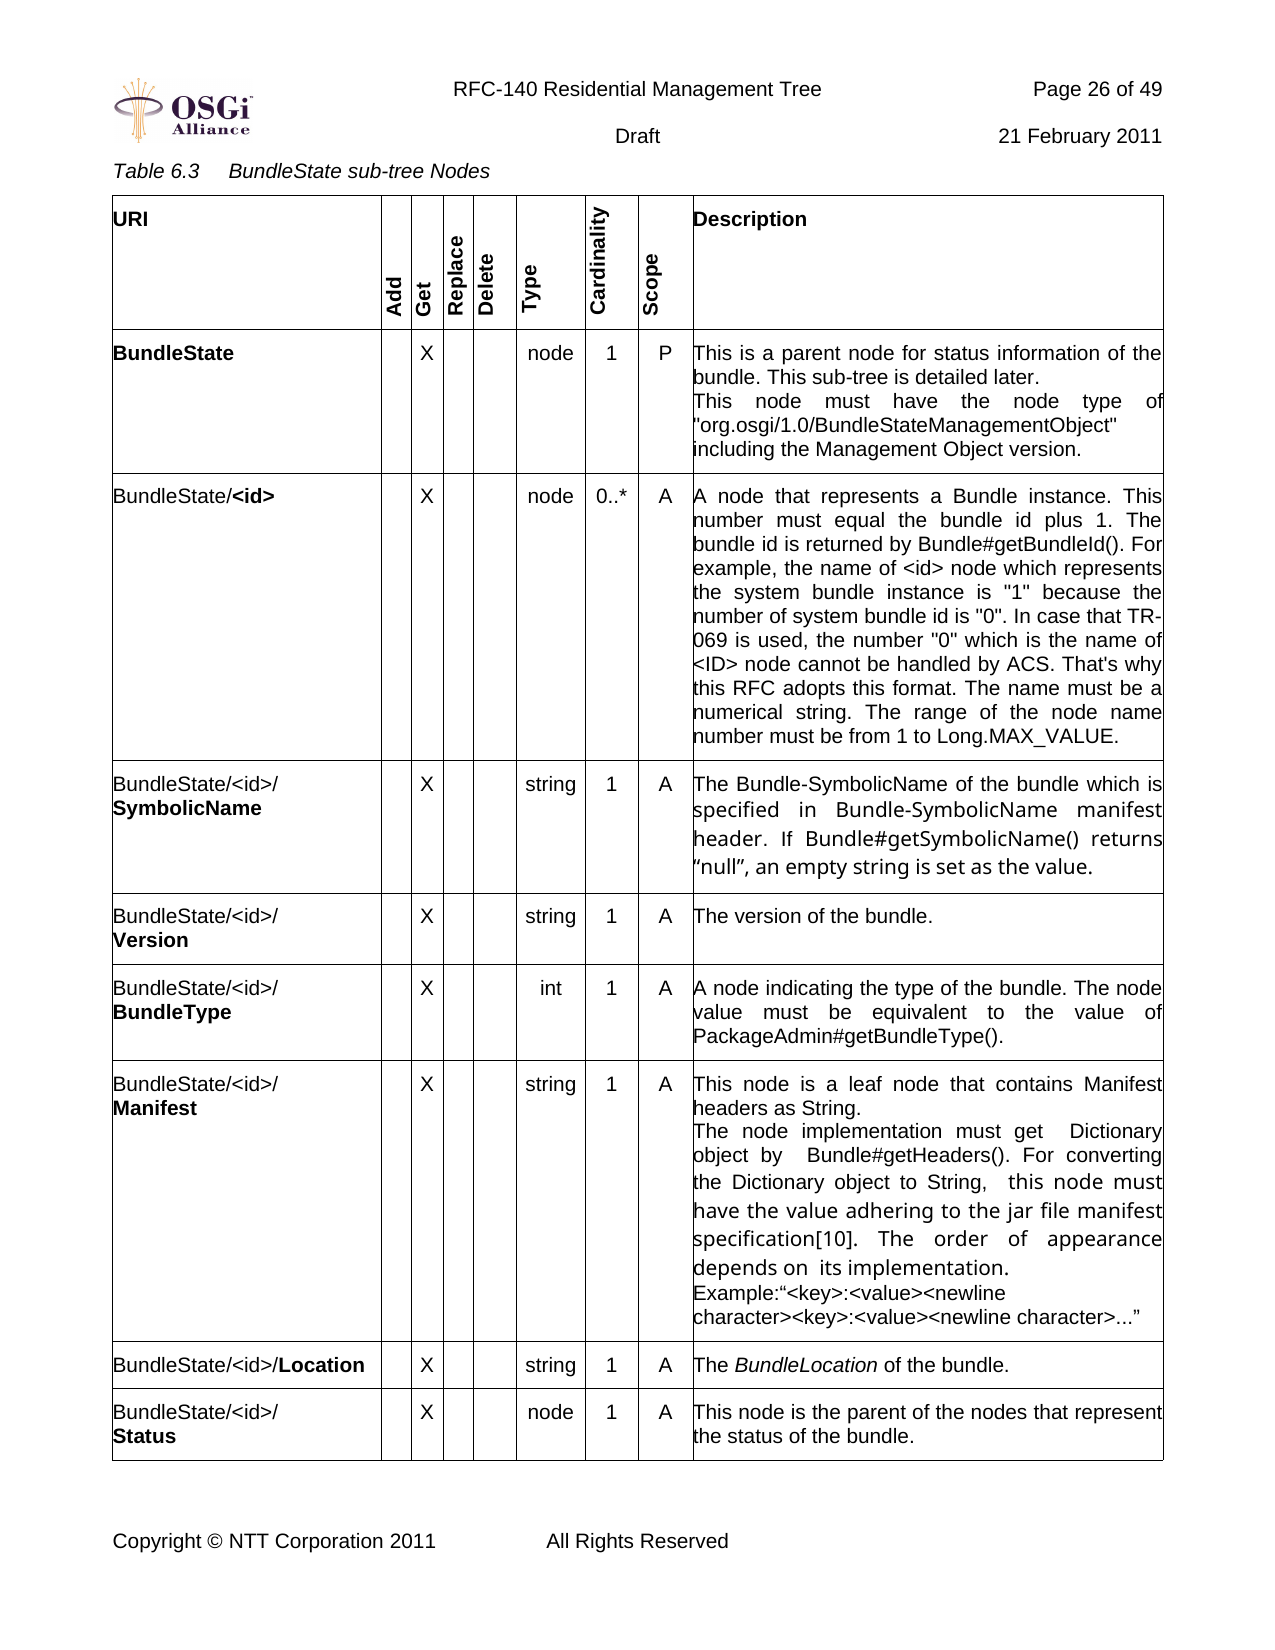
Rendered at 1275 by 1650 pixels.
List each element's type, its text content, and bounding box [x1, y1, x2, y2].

table_cell X [412, 1342, 443, 1388]
table_cell [474, 1061, 516, 1341]
table_cell [444, 1389, 473, 1460]
table_cell [444, 761, 473, 892]
table_cell [444, 330, 473, 472]
table_cell A [639, 1342, 693, 1388]
table_cell [474, 330, 516, 472]
table_cell [474, 1389, 516, 1460]
table_cell This node is a leaf node that contains Manifest headers as String. The node implementation must get Dictionary object by Bundle#getHeaders(). For converting the Dictionary object to String, this node must have the value adhering to the jar file manifest specification[10]. The order of appearance depends on its implementation. Example:“<key>:<value><newline character><key>:<value><newline character>...” [694, 1061, 1163, 1341]
table_cell 1 [586, 894, 638, 964]
table_cell X [412, 1389, 443, 1460]
table_header Scope [639, 196, 693, 329]
table_cell 1 [586, 761, 638, 892]
table_cell int [517, 965, 585, 1059]
table_cell BundleState/<id>/ BundleType [113, 965, 381, 1059]
table_cell 0..* [586, 474, 638, 759]
table_cell 1 [586, 1389, 638, 1460]
table_cell A [639, 894, 693, 964]
table_cell [444, 474, 473, 759]
table_cell string [517, 1061, 585, 1341]
table_cell [382, 761, 411, 892]
table_cell X [412, 894, 443, 964]
table_cell BundleState [113, 330, 381, 472]
table_cell [382, 1342, 411, 1388]
table_header Type [517, 196, 585, 329]
table_cell A [639, 761, 693, 892]
table_cell [474, 965, 516, 1059]
picture [114, 78, 254, 143]
table_cell BundleState/<id>/ Version [113, 894, 381, 964]
table_cell [382, 894, 411, 964]
table_cell [474, 894, 516, 964]
table_cell BundleState/<id> [113, 474, 381, 759]
table_header Description [694, 196, 1163, 329]
table_cell 1 [586, 330, 638, 472]
table_cell [444, 1342, 473, 1388]
table_cell X [412, 330, 443, 472]
table_cell [382, 1389, 411, 1460]
table_cell A node that represents a Bundle instance. This number must equal the bundle id plus 1. The bundle id is returned by Bundle#getBundleId(). For example, the name of <id> node which represents the system bundle instance is "1" because the number of system bundle id is "0". In case that TR-069 is used, the number "0" which is the name of <ID> node cannot be handled by ACS. That's why this RFC adopts this format. The name must be a numerical string. The range of the node name number must be from 1 to Long.MAX_VALUE. [694, 474, 1163, 759]
table_cell 1 [586, 1342, 638, 1388]
table_header Delete [474, 196, 516, 329]
table_cell This is a parent node for status information of the bundle. This sub-tree is detailed later. This node must have the node type of "org.osgi/1.0/BundleStateManagementObject" including the Management Object version. [694, 330, 1163, 472]
table_cell node [517, 1389, 585, 1460]
table_header Cardinality [586, 196, 638, 329]
table_cell A [639, 1061, 693, 1341]
table_cell A [639, 965, 693, 1059]
table_cell X [412, 761, 443, 892]
table_cell BundleState/<id>/ Status [113, 1389, 381, 1460]
table_cell [474, 1342, 516, 1388]
table_cell [444, 1061, 473, 1341]
table_cell [474, 474, 516, 759]
table_cell [444, 894, 473, 964]
table_cell [382, 965, 411, 1059]
table_header Get [412, 196, 443, 329]
table_cell X [412, 474, 443, 759]
table_cell P [639, 330, 693, 472]
table_cell The version of the bundle. [694, 894, 1163, 964]
table_cell X [412, 965, 443, 1059]
table_cell [382, 330, 411, 472]
table_cell The BundleLocation of the bundle. [694, 1342, 1163, 1388]
table_header Add [382, 196, 411, 329]
table_cell [382, 474, 411, 759]
table_cell 1 [586, 965, 638, 1059]
table_cell BundleState/<id>/ SymbolicName [113, 761, 381, 892]
table_header Replace [444, 196, 473, 329]
table_cell A [639, 1389, 693, 1460]
table_cell BundleState/<id>/ Manifest [113, 1061, 381, 1341]
text Table 6.3 BundleState sub-tree Nodes [112, 159, 1162, 183]
table_cell BundleState/<id>/Location [113, 1342, 381, 1388]
table_cell This node is the parent of the nodes that represent the status of the bundle. [694, 1389, 1163, 1460]
table_cell [444, 965, 473, 1059]
table_cell string [517, 1342, 585, 1388]
table_cell 1 [586, 1061, 638, 1341]
table_cell A [639, 474, 693, 759]
table_cell [382, 1061, 411, 1341]
table_cell node [517, 474, 585, 759]
table_cell X [412, 1061, 443, 1341]
table_cell string [517, 894, 585, 964]
table_cell node [517, 330, 585, 472]
table_header URI [113, 196, 381, 329]
table_cell A node indicating the type of the bundle. The node value must be equivalent to the value of PackageAdmin#getBundleType(). [694, 965, 1163, 1059]
table_cell string [517, 761, 585, 892]
table_cell The Bundle-SymbolicName of the bundle which is specified in Bundle-SymbolicName manifest header. If Bundle#getSymbolicName() returns “null”, an empty string is set as the value. [694, 761, 1163, 892]
table_cell [474, 761, 516, 892]
